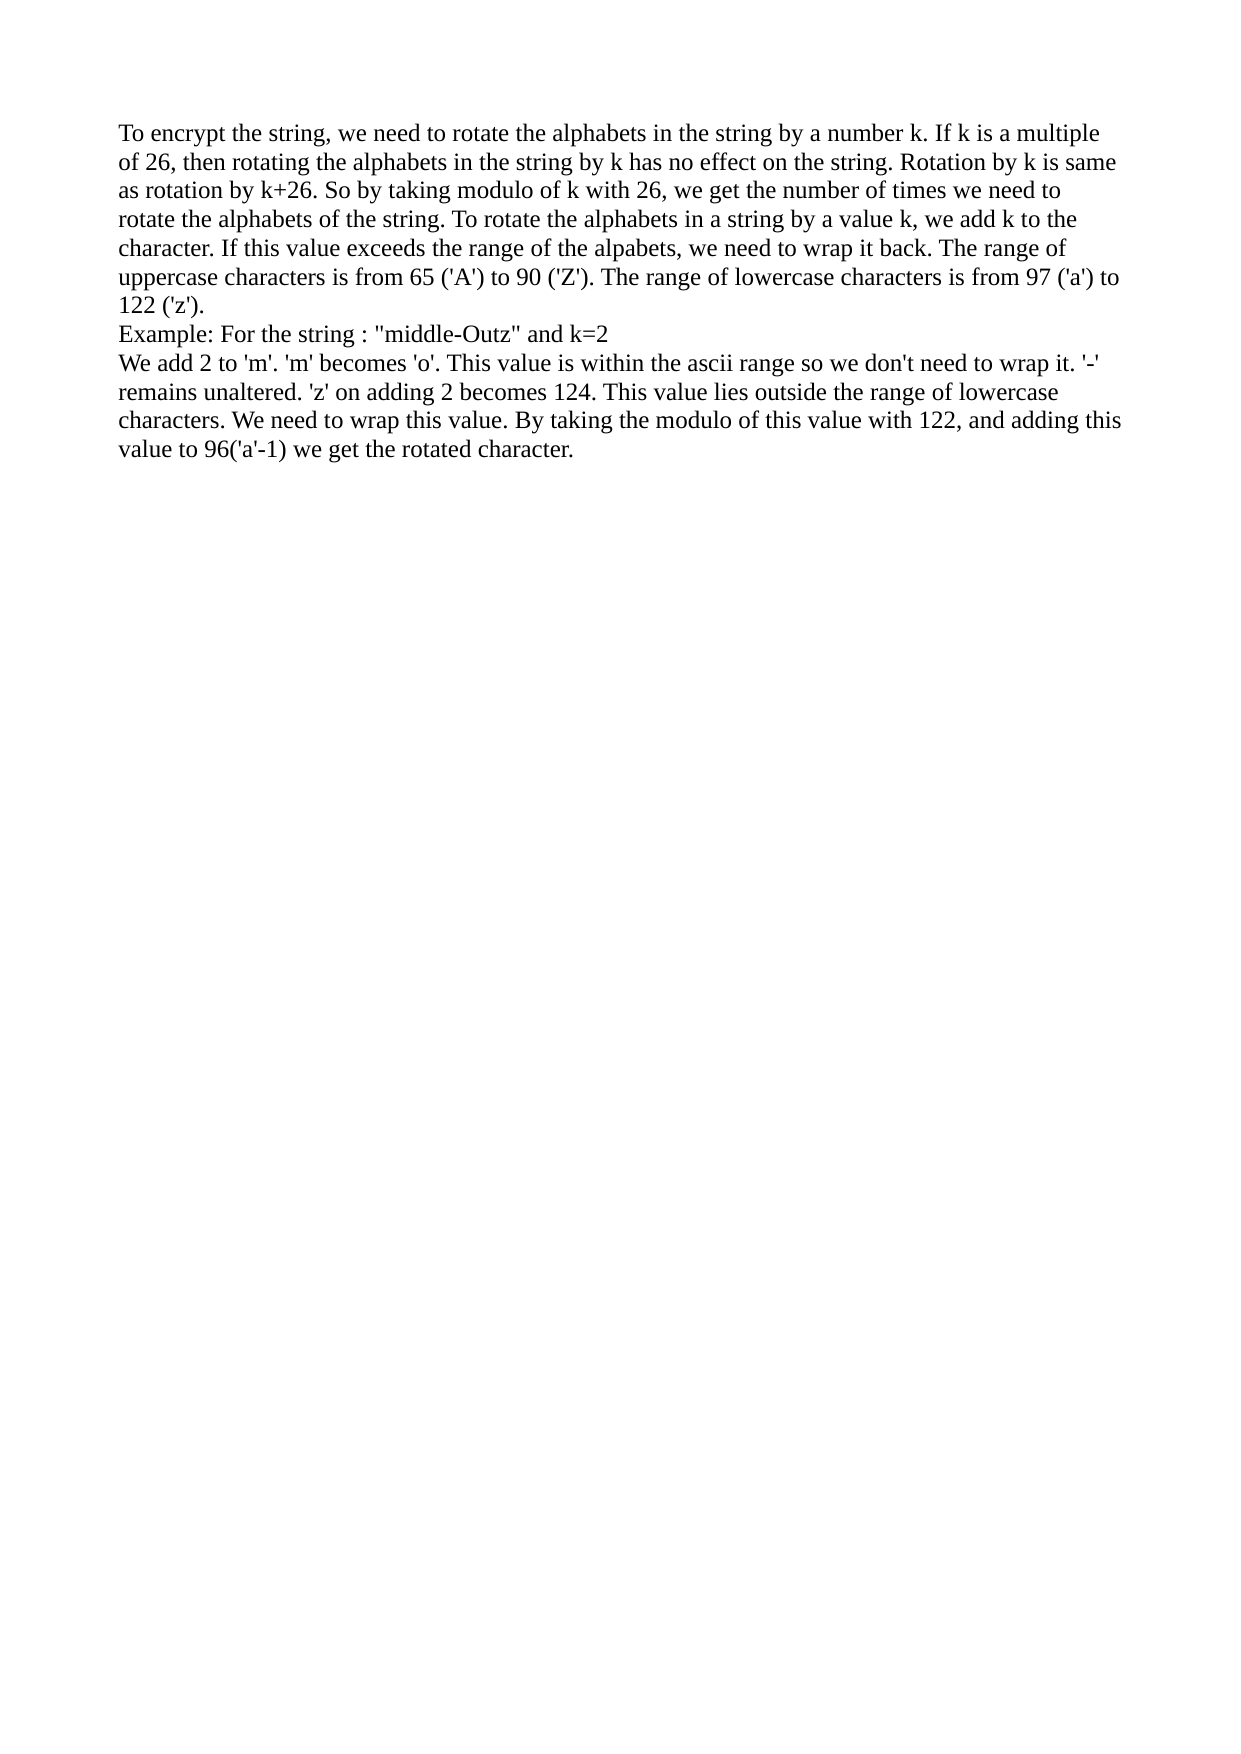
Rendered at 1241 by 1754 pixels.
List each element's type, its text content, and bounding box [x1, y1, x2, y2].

text To encrypt the string, we need to rotate the alphabets in the string by a number k. If k is a multiple of 26, then rotating the alphabets in the string by k has no effect on the string. Rotation by k is same as rotation by k+26. So by taking modulo of k with 26, we get the number of times we need to rotate the alphabets of the string. To rotate the alphabets in a string by a value k, we add k to the character. If this value exceeds the range of the alpabets, we need to wrap it back. The range of uppercase characters is from 65 ('A') to 90 ('Z'). The range of lowercase characters is from 97 ('a') to 122 ('z'). Example: For the string : "middle-Outz" and k=2 We add 2 to 'm'. 'm' becomes 'o'. This value is within the ascii range so we don't need to wrap it. '-' remains unaltered. 'z' on adding 2 becomes 124. This value lies outside the range of lowercase characters. We need to wrap this value. By taking the modulo of this value with 122, and adding this value to 96('a'-1) we get the rotated character. [118, 118, 1122, 463]
